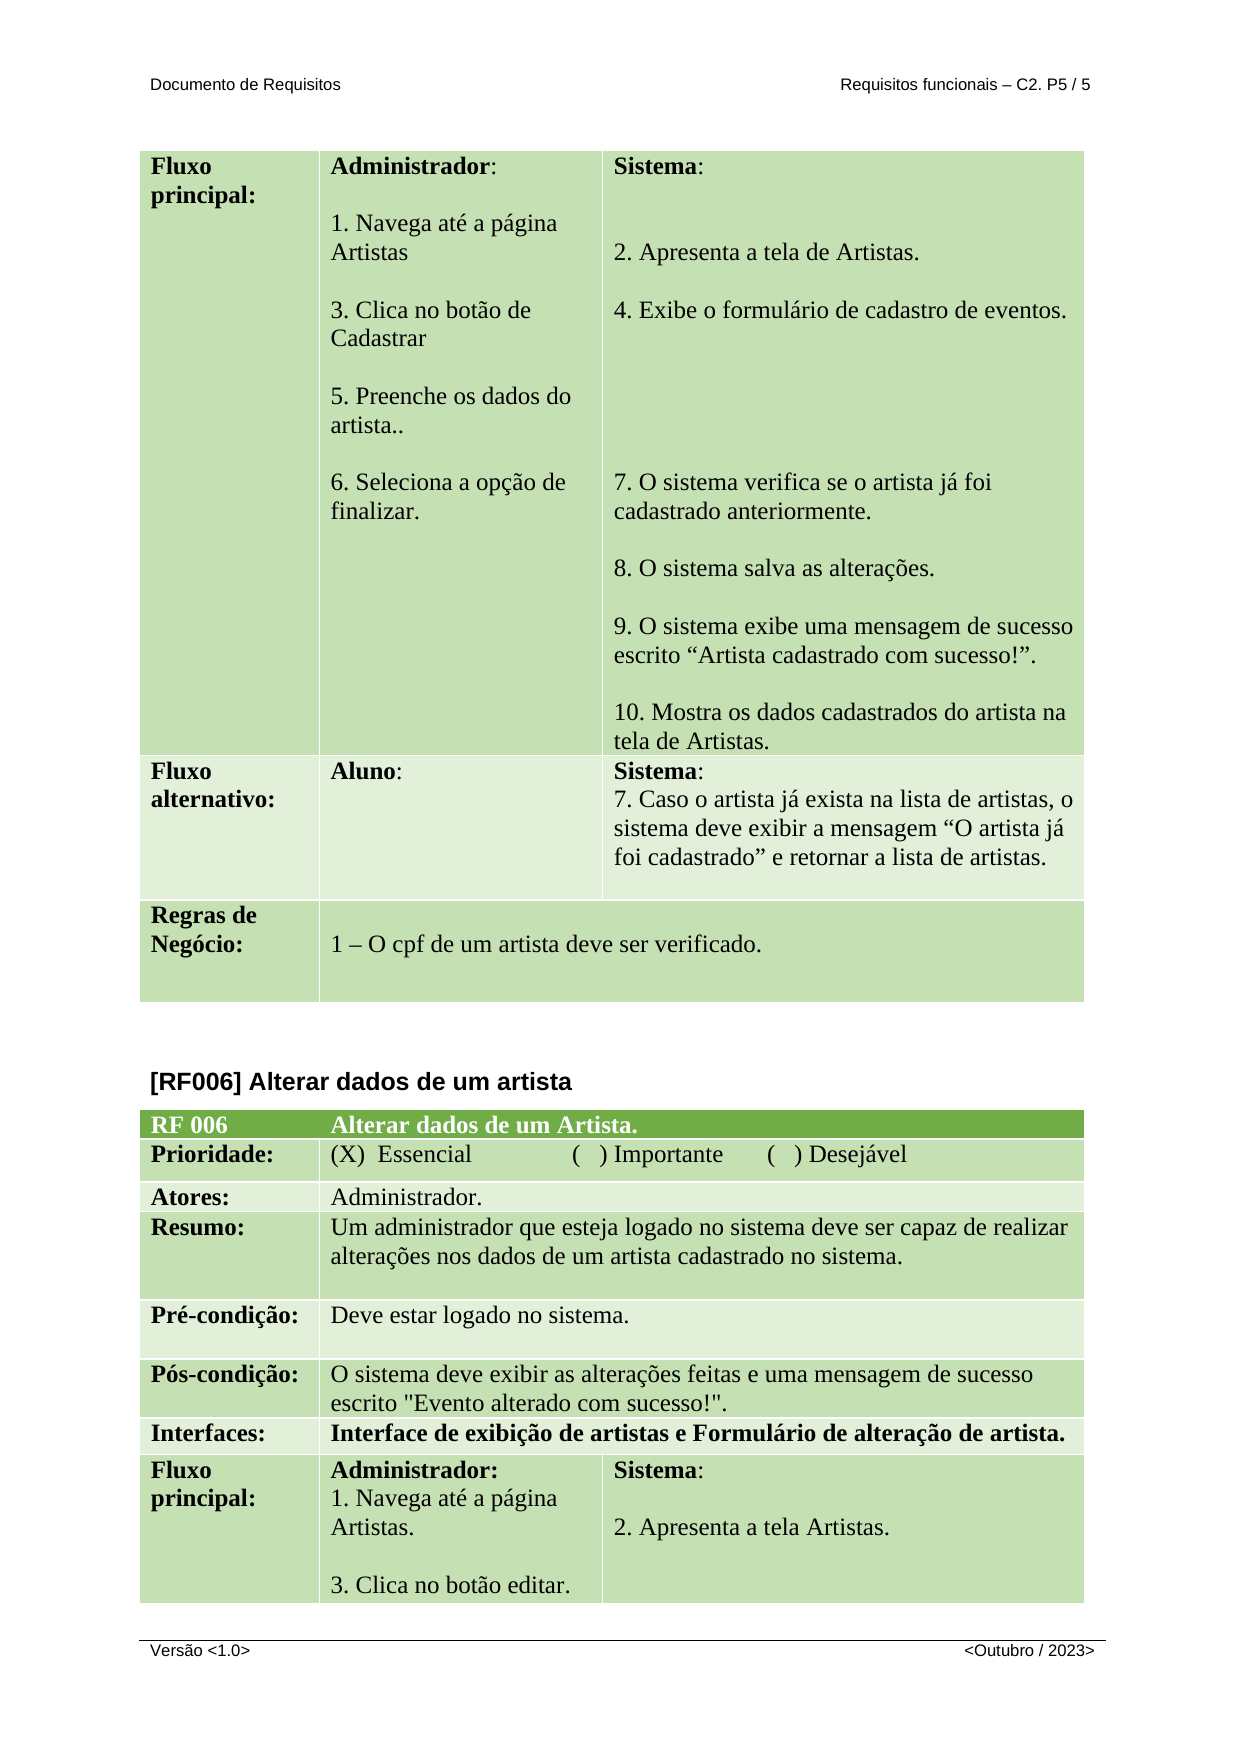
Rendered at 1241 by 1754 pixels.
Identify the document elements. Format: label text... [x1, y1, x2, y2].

table_cell O sistema deve exibir as alterações feitas e uma mensagem de sucesso escrito "Evento alterado com sucesso!". [320, 1360, 1084, 1417]
table_cell Fluxo principal: [140, 151, 319, 755]
table_cell Sistema: 2. Apresenta a tela Artistas. [603, 1455, 1084, 1603]
table_cell Atores: [140, 1183, 319, 1211]
table_cell Resumo: [140, 1212, 319, 1299]
table_cell Deve estar logado no sistema. [320, 1301, 1084, 1358]
table_cell Pós-condição: [140, 1360, 319, 1417]
table_cell Prioridade: [140, 1140, 319, 1181]
table_header RF 006 [140, 1110, 319, 1138]
table_cell Fluxo alternativo: [140, 756, 319, 899]
table_cell Interfaces: [140, 1419, 319, 1454]
table_cell Pré-condição: [140, 1301, 319, 1358]
table_cell 1 – O cpf de um artista deve ser verificado. [320, 901, 1084, 1002]
table_cell Interface de exibição de artistas e Formulário de alteração de artista. [320, 1419, 1084, 1454]
table_cell Sistema: 2. Apresenta a tela de Artistas. 4. Exibe o formulário de cadastro de eventos. 7. O sistema verifica se o artista já foi cadastrado anteriormente. 8. O sistema salva as alterações. 9. O sistema exibe uma mensagem de sucesso escrito “Artista cadastrado com sucesso!”. 10. Mostra os dados cadastrados do artista na tela de Artistas. [603, 151, 1084, 755]
table_cell Um administrador que esteja logado no sistema deve ser capaz de realizar alterações nos dados de um artista cadastrado no sistema. [320, 1212, 1084, 1299]
table_cell Fluxo principal: [140, 1455, 319, 1603]
table_cell Administrador. [320, 1183, 1084, 1211]
table_cell Administrador: 1. Navega até a página Artistas 3. Clica no botão de Cadastrar 5. Preenche os dados do artista.. 6. Seleciona a opção de finalizar. [320, 151, 602, 755]
table_cell Sistema: 7. Caso o artista já exista na lista de artistas, o sistema deve exibir a mensagem “O artista já foi cadastrado” e retornar a lista de artistas. [603, 756, 1084, 899]
table_cell Regras de Negócio: [140, 901, 319, 1002]
text [RF006] Alterar dados de um artista [150, 1067, 1090, 1096]
table_cell (X) Essencial ( ) Importante ( ) Desejável [320, 1140, 1084, 1181]
table_header Alterar dados de um Artista. [319, 1110, 1084, 1138]
table_cell Aluno: [320, 756, 602, 899]
table_cell Administrador: 1. Navega até a página Artistas. 3. Clica no botão editar. [320, 1455, 602, 1603]
